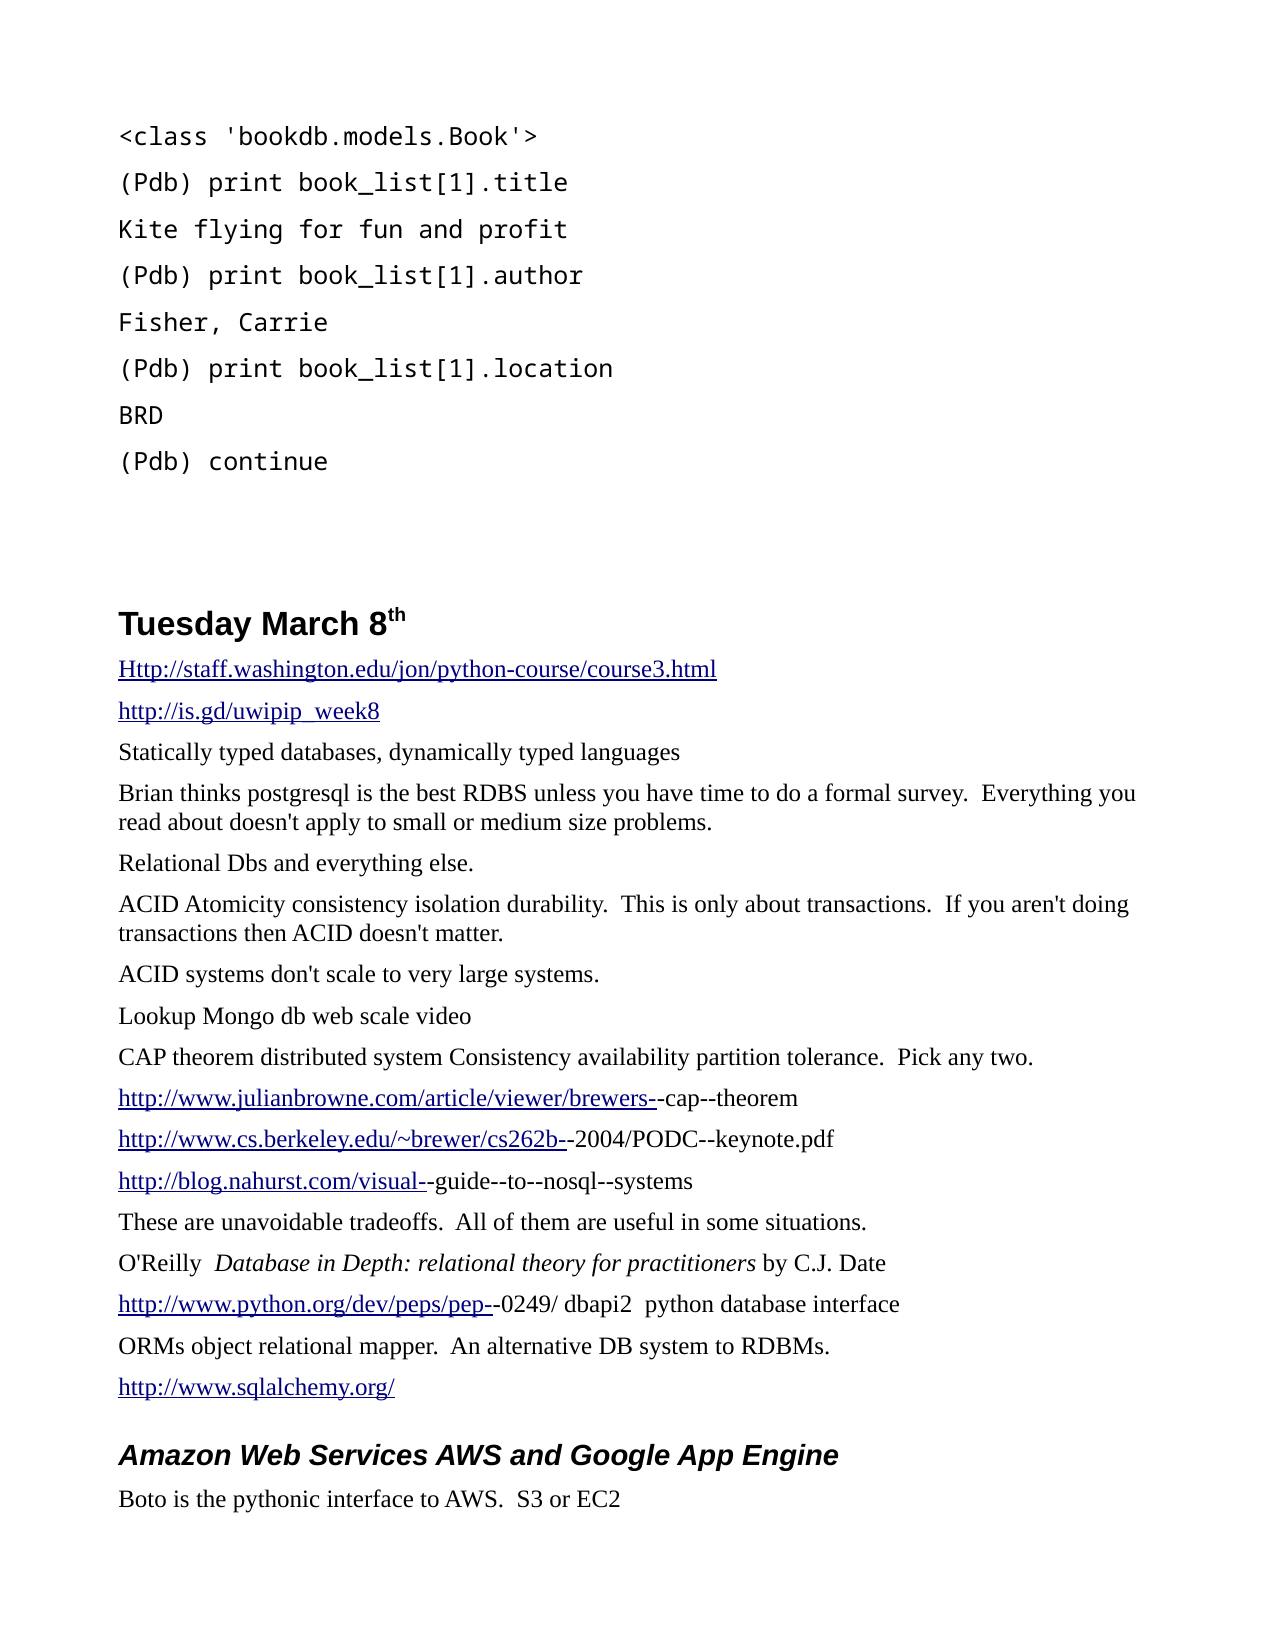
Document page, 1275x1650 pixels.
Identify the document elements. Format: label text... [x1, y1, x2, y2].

text http://www.julianbrowne.com/article/viewer/brewers-­‐cap-­‐theorem [118, 1083, 1157, 1112]
text (Pdb) print book_list[1].title [118, 165, 1157, 199]
text CAP theorem distributed system Consistency availability partition tolerance. Pick any two. [118, 1042, 1157, 1071]
text BRD [118, 397, 1157, 432]
text ORMs object relational mapper. An alternative DB system to RDBMs. [118, 1331, 1157, 1359]
text (Pdb) print book_list[1].location [118, 351, 1157, 385]
text (Pdb) continue [118, 444, 1157, 478]
text Kite flying for fun and profit [118, 211, 1157, 245]
text (Pdb) print book_list[1].author [118, 258, 1157, 292]
text Boto is the pythonic interface to AWS. S3 or EC2 [118, 1484, 1157, 1513]
text These are unavoidable tradeoffs. All of them are useful in some situations. [118, 1207, 1157, 1236]
text Relational Dbs and everything else. [118, 848, 1157, 877]
text Http://staff.washington.edu/jon/python-course/course3.html [118, 654, 1157, 683]
text ACID systems don't scale to very large systems. [118, 959, 1157, 988]
subtitle Amazon Web Services AWS and Google App Engine [118, 1438, 1157, 1472]
text O'Reilly Database in Depth: relational theory for practitioners by C.J. Date [118, 1248, 1157, 1277]
text http://is.gd/uwipip_week8 [118, 696, 1157, 724]
text ACID Atomicity consistency isolation durability. This is only about transactions. If you aren't doing transactions then ACID doesn't matter. [118, 889, 1157, 947]
subtitle Tuesday March 8th [118, 603, 1157, 642]
text Fisher, Carrie [118, 304, 1157, 338]
text http://www.python.org/dev/peps/pep-­‐0249/ dbapi2 python database interface [118, 1289, 1157, 1318]
text <class 'bookdb.models.Book'> [118, 118, 1157, 152]
text Lookup Mongo db web scale video [118, 1001, 1157, 1029]
text Brian thinks postgresql is the best RDBS unless you have time to do a formal survey. Everything you read about doesn't apply to small or medium size problems. [118, 778, 1157, 836]
text Statically typed databases, dynamically typed languages [118, 737, 1157, 766]
text http://blog.nahurst.com/visual-­‐guide-­‐to-­‐nosql-­‐systems [118, 1166, 1157, 1194]
text http://www.sqlalchemy.org/ [118, 1372, 1157, 1401]
text http://www.cs.berkeley.edu/~brewer/cs262b-­‐2004/PODC-­‐keynote.pdf [118, 1124, 1157, 1153]
